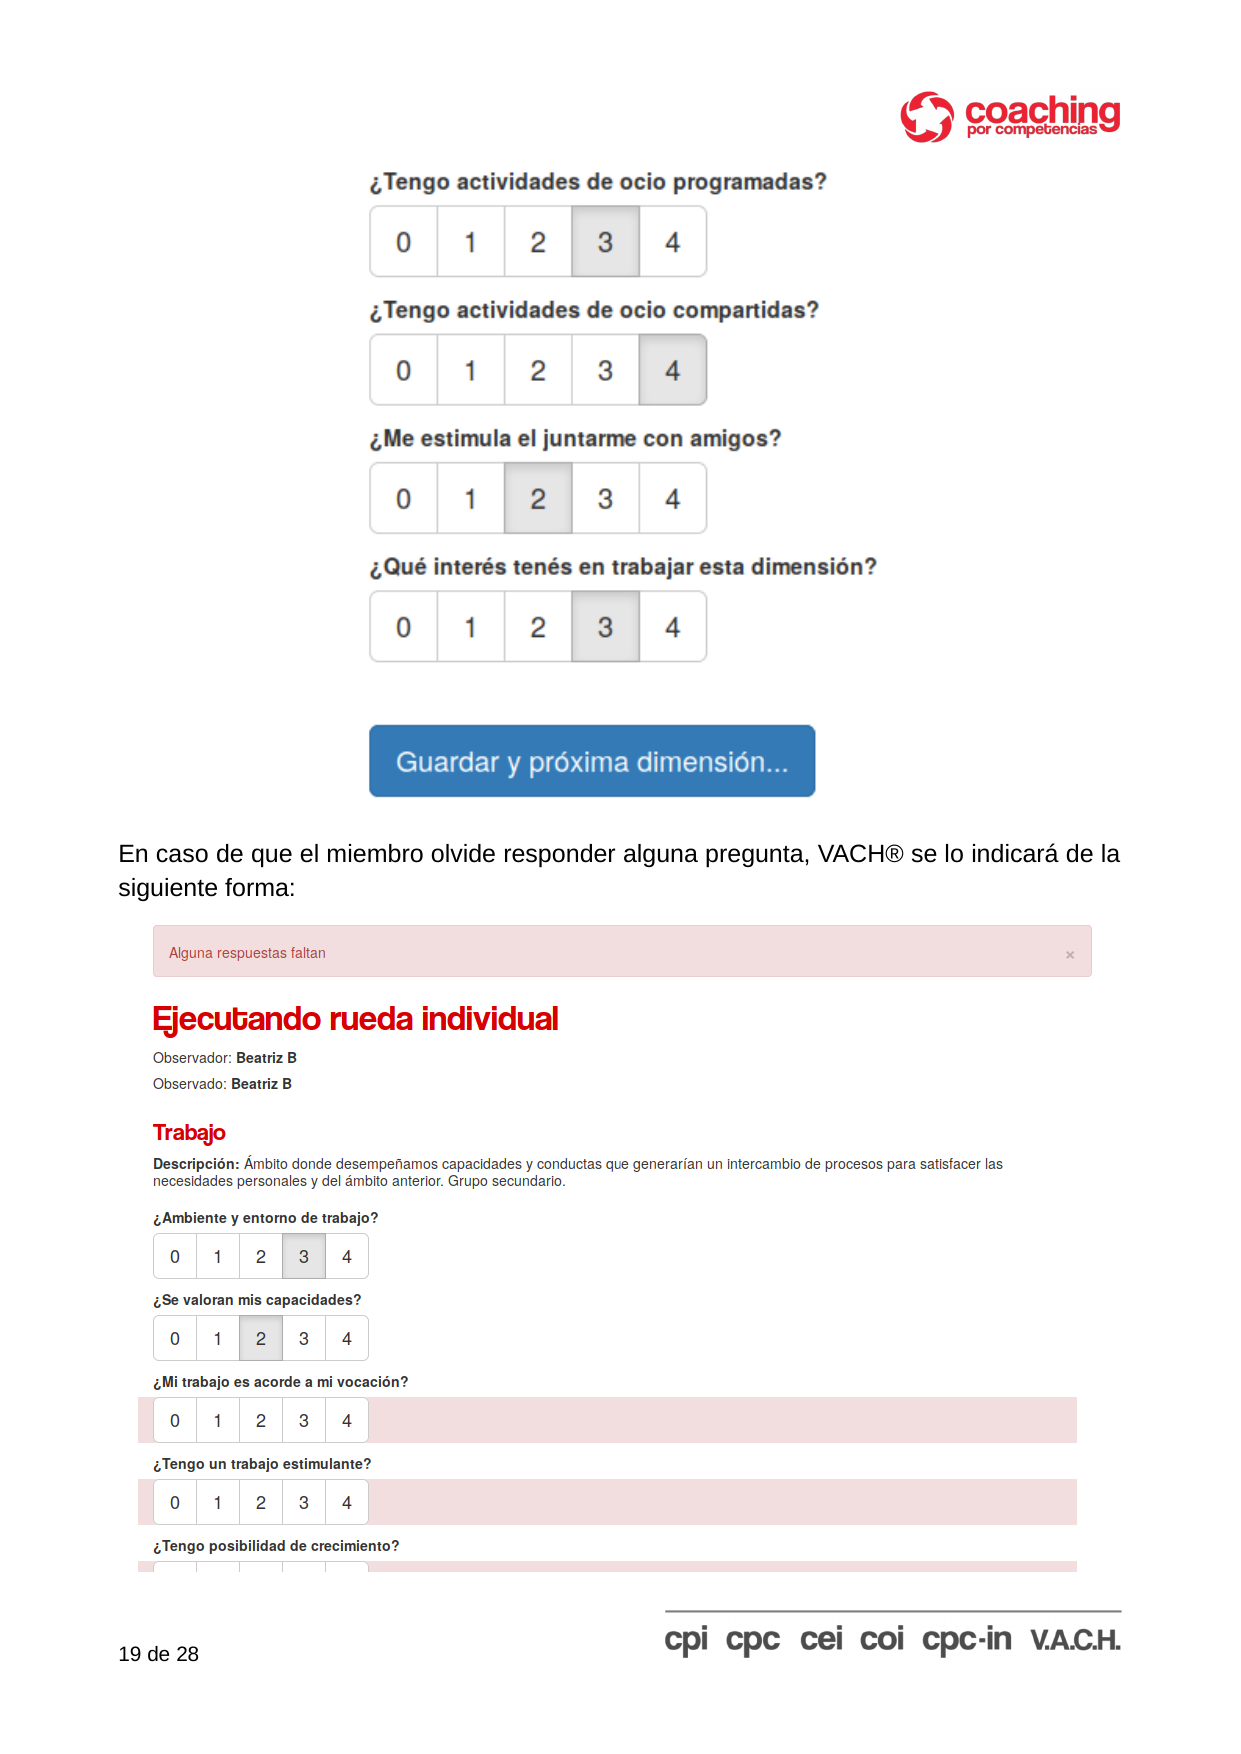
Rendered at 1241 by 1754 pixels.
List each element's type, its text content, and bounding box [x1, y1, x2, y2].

picture [321, 157, 919, 816]
picture [897, 88, 1123, 146]
text En caso de que el miembro olvide responder alguna pregunta, VACH® se lo indicará de la siguiente forma: [118, 839, 1122, 902]
picture [661, 1609, 1123, 1661]
picture [118, 925, 1123, 1572]
